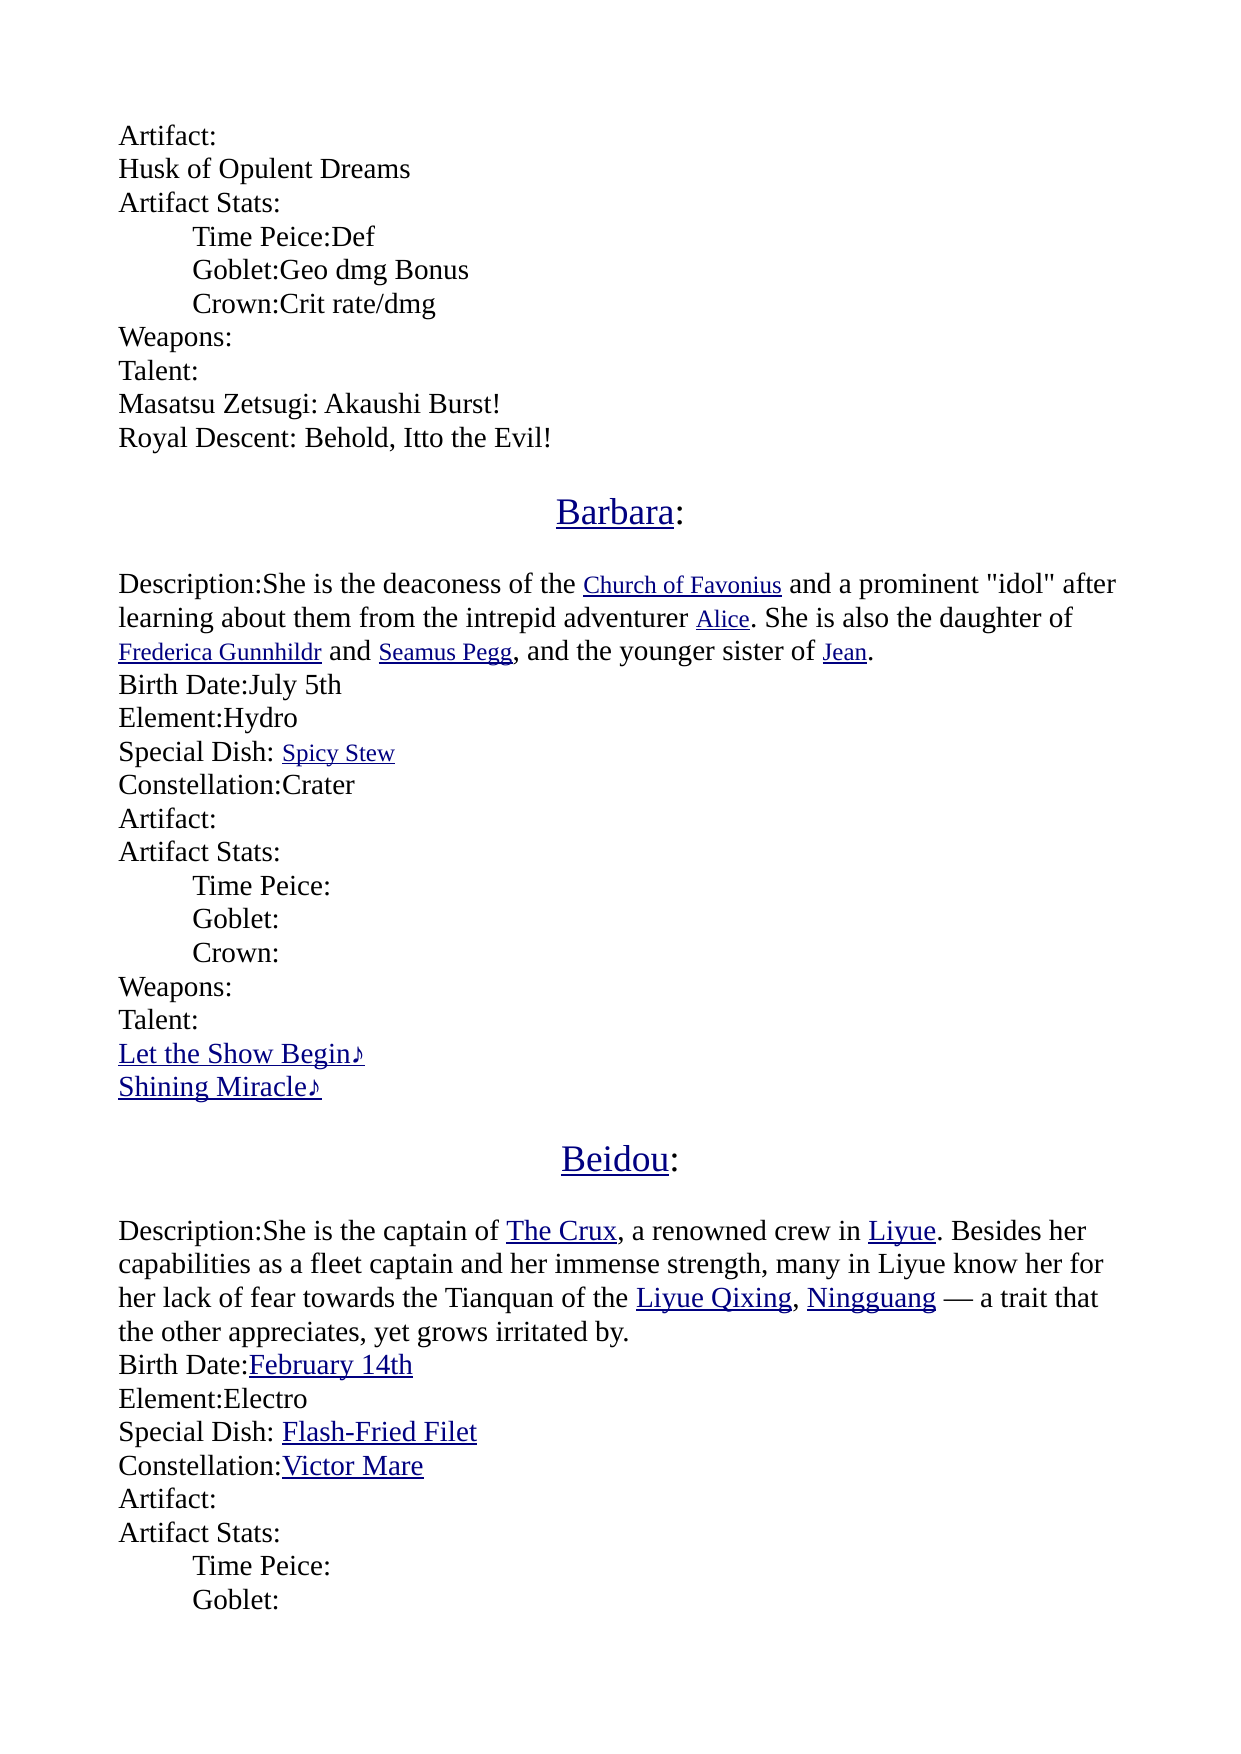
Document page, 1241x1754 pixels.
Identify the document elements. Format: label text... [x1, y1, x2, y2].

text Crown:Crit rate/dmg [118, 286, 1122, 319]
text Time Peice: [118, 1548, 1122, 1582]
text Special Dish: Spicy Stew [118, 734, 1122, 767]
text Element:Electro [118, 1381, 1122, 1414]
text Time Peice:Def [118, 219, 1122, 252]
text Royal Descent: Behold, Itto the Evil! [118, 420, 1122, 453]
text Constellation:Victor Mare [118, 1448, 1122, 1481]
text Artifact: [118, 118, 1122, 152]
text Masatsu Zetsugi: Akaushi Burst! [118, 386, 1122, 420]
text Artifact: [118, 1481, 1122, 1515]
text Husk of Opulent Dreams [118, 152, 1122, 185]
text Description:She is the captain of The Crux, a renowned crew in Liyue. Besides her capabilities as a fleet captain and her immense strength, many in Liyue know her for her lack of fear towards the Tianquan of the Liyue Qixing, Ningguang — a trait that the other appreciates, yet grows irritated by. [118, 1213, 1122, 1347]
text Barbara: [118, 489, 1122, 533]
text Goblet:Geo dmg Bonus [118, 252, 1122, 286]
text Artifact Stats: [118, 1515, 1122, 1548]
text Birth Date:February 14th [118, 1347, 1122, 1381]
text Element:Hydro [118, 700, 1122, 734]
text Special Dish: Flash-Fried Filet [118, 1414, 1122, 1448]
text Shining Miracle♪ [118, 1069, 1122, 1103]
text Weapons: [118, 319, 1122, 353]
text Let the Show Begin♪ [118, 1036, 1122, 1069]
text Constellation:Crater [118, 767, 1122, 801]
text Talent: [118, 1002, 1122, 1036]
text Goblet: [118, 902, 1122, 935]
text Artifact: [118, 801, 1122, 834]
text Beidou: [118, 1136, 1122, 1179]
text Birth Date:July 5th [118, 667, 1122, 700]
text Goblet: [118, 1582, 1122, 1616]
text Description:She is the deaconess of the Church of Favonius and a prominent "idol" after learning about them from the intrepid adventurer Alice. She is also the daughter of Frederica Gunnhildr and Seamus Pegg, and the younger sister of Jean. [118, 566, 1122, 667]
text Artifact Stats: [118, 834, 1122, 868]
text Talent: [118, 353, 1122, 386]
text Time Peice: [118, 868, 1122, 902]
text Weapons: [118, 969, 1122, 1002]
text Artifact Stats: [118, 185, 1122, 219]
text Crown: [118, 935, 1122, 969]
